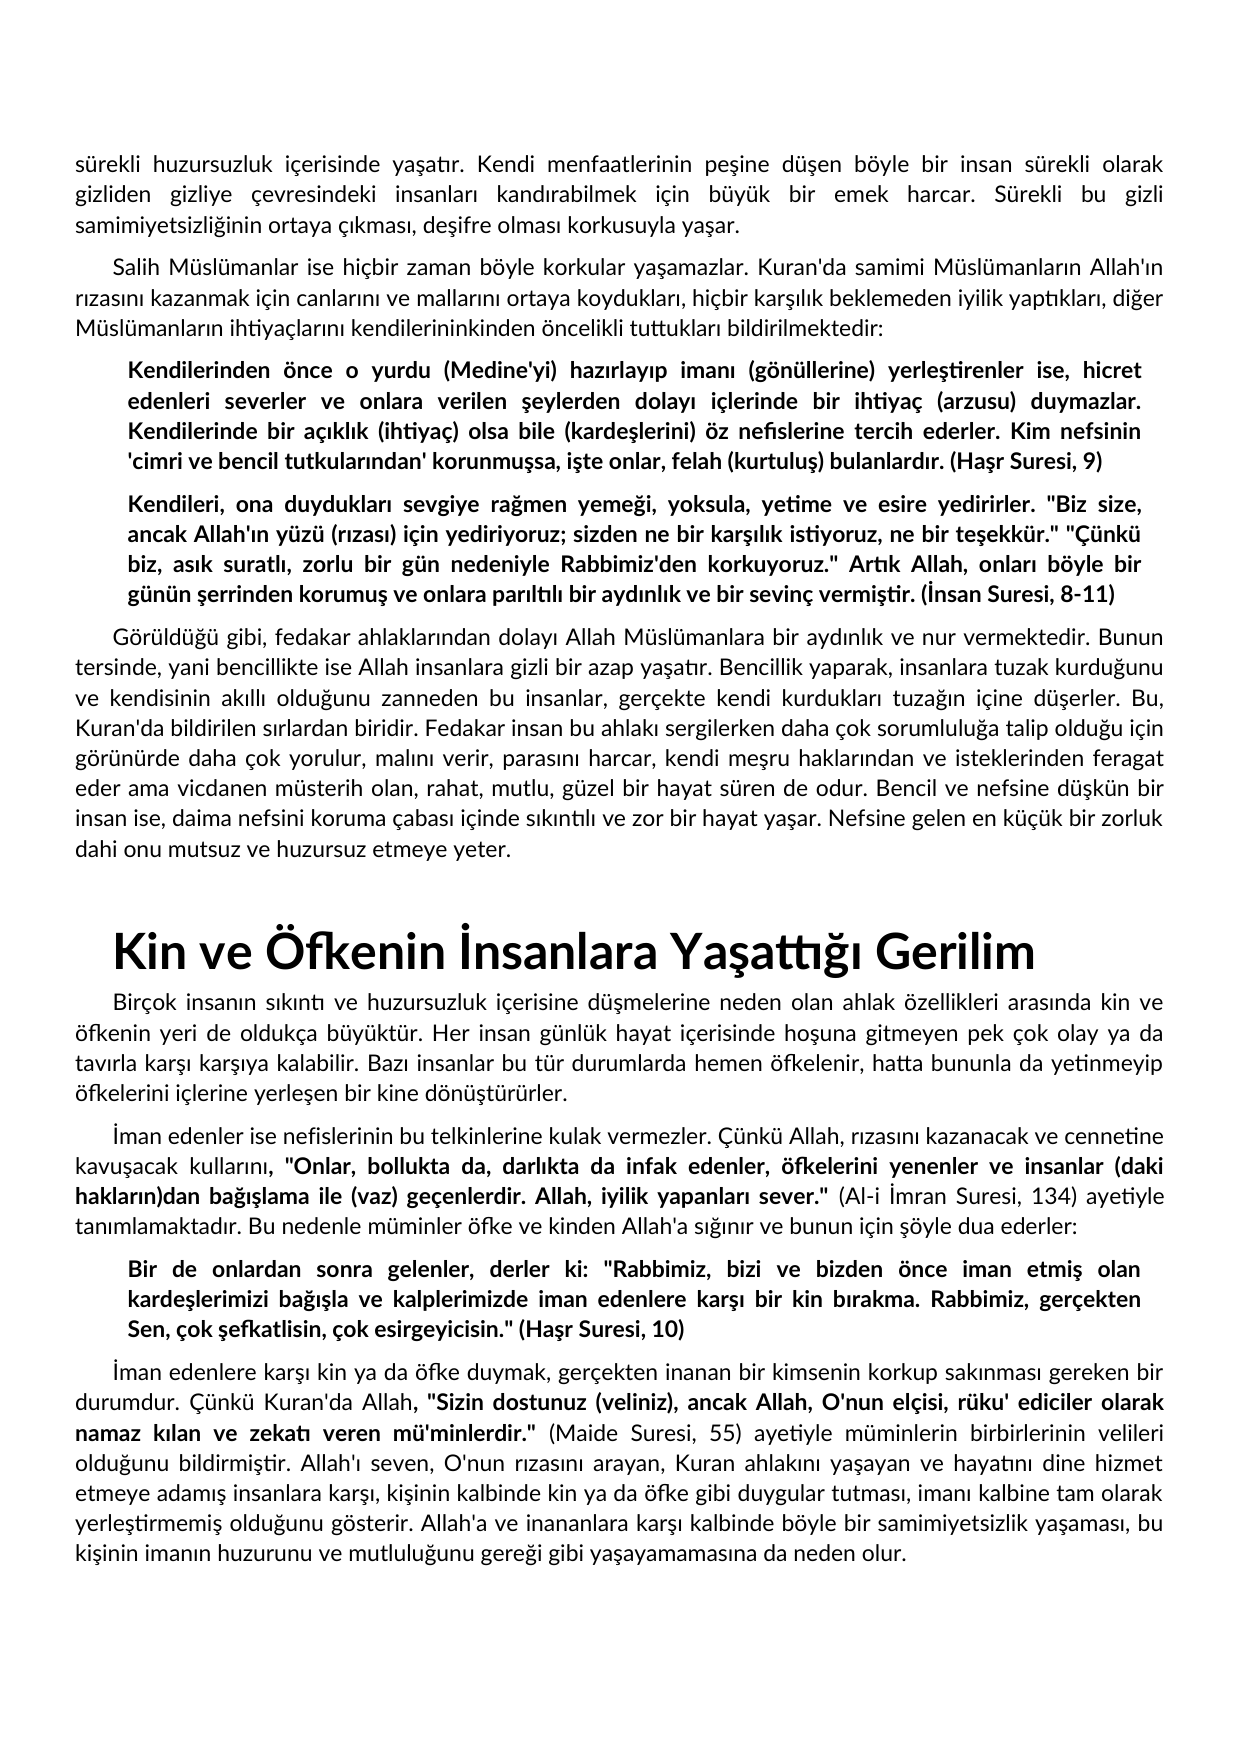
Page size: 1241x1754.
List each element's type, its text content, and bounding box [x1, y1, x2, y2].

text Kendileri, ona duydukları sevgiye rağmen yemeği, yoksula, yetime ve esire yedirirler. "Biz size, ancak Allah'ın yüzü (rızası) için yediriyoruz; sizden ne bir karşılık istiyoruz, ne bir teşekkür." "Çünkü biz, asık suratlı, zorlu bir gün nedeniyle Rabbimiz'den korkuyoruz." Artık Allah, onları böyle bir günün şerrinden korumuş ve onlara parıltılı bir aydınlık ve bir sevinç vermiştir. (İnsan Suresi, 8-11) [127, 489, 1143, 608]
text Kendilerinden önce o yurdu (Medine'yi) hazırlayıp imanı (gönüllerine) yerleştirenler ise, hicret edenleri severler ve onlara verilen şeylerden dolayı içlerinde bir ihtiyaç (arzusu) duymazlar. Kendilerinde bir açıklık (ihtiyaç) olsa bile (kardeşlerini) öz nefislerine tercih ederler. Kim nefsinin 'cimri ve bencil tutkularından' korunmuşsa, işte onlar, felah (kurtuluş) bulanlardır. (Haşr Suresi, 9) [127, 356, 1143, 474]
text Salih Müslümanlar ise hiçbir zaman böyle korkular yaşamazlar. Kuran'da samimi Müslümanların Allah'ın rızasını kazanmak için canlarını ve mallarını ortaya koydukları, hiçbir karşılık beklemeden iyilik yaptıkları, diğer Müslümanların ihtiyaçlarını kendilerininkinden öncelikli tuttukları bildirilmektedir: [75, 253, 1165, 341]
text Birçok insanın sıkıntı ve huzursuzluk içerisine düşmelerine neden olan ahlak özellikleri arasında kin ve öfkenin yeri de oldukça büyüktür. Her insan günlük hayat içerisinde hoşuna gitmeyen pek çok olay ya da tavırla karşı karşıya kalabilir. Bazı insanlar bu tür durumlarda hemen öfkelenir, hatta bununla da yetinmeyip öfkelerini içlerine yerleşen bir kine dönüştürürler. [75, 988, 1165, 1106]
text İman edenlere karşı kin ya da öfke duymak, gerçekten inanan bir kimsenin korkup sakınması gereken bir durumdur. Çünkü Kuran'da Allah, "Sizin dostunuz (veliniz), ancak Allah, O'nun elçisi, rüku' ediciler olarak namaz kılan ve zekatı veren mü'minlerdir." (Maide Suresi, 55) ayetiyle müminlerin birbirlerinin velileri olduğunu bildirmiştir. Allah'ı seven, O'nun rızasını arayan, Kuran ahlakını yaşayan ve hayatını dine hizmet etmeye adamış insanlara karşı, kişinin kalbinde kin ya da öfke gibi duygular tutması, imanı kalbine tam olarak yerleştirmemiş olduğunu gösterir. Allah'a ve inananlara karşı kalbinde böyle bir samimiyetsizlik yaşaması, bu kişinin imanın huzurunu ve mutluluğunu gereği gibi yaşayamamasına da neden olur. [75, 1358, 1165, 1567]
text Görüldüğü gibi, fedakar ahlaklarından dolayı Allah Müslümanlara bir aydınlık ve nur vermektedir. Bunun tersinde, yani bencillikte ise Allah insanlara gizli bir azap yaşatır. Bencillik yaparak, insanlara tuzak kurduğunu ve kendisinin akıllı olduğunu zanneden bu insanlar, gerçekte kendi kurdukları tuzağın içine düşerler. Bu, Kuran'da bildirilen sırlardan biridir. Fedakar insan bu ahlakı sergilerken daha çok sorumluluğa talip olduğu için görünürde daha çok yorulur, malını verir, parasını harcar, kendi meşru haklarından ve isteklerinden feragat eder ama vicdanen müsterih olan, rahat, mutlu, güzel bir hayat süren de odur. Bencil ve nefsine düşkün bir insan ise, daima nefsini koruma çabası içinde sıkıntılı ve zor bir hayat yaşar. Nefsine gelen en küçük bir zorluk dahi onu mutsuz ve huzursuz etmeye yeter. [75, 623, 1165, 862]
subtitle Kin ve Öfkenin İnsanlara Yaşattığı Gerilim [112, 920, 1165, 980]
text İman edenler ise nefislerinin bu telkinlerine kulak vermezler. Çünkü Allah, rızasını kazanacak ve cennetine kavuşacak kullarını, "Onlar, bollukta da, darlıkta da infak edenler, öfkelerini yenenler ve insanlar (daki hakların)dan bağışlama ile (vaz) geçenlerdir. Allah, iyilik yapanları sever." (Al-i İmran Suresi, 134) ayetiyle tanımlamaktadır. Bu nedenle müminler öfke ve kinden Allah'a sığınır ve bunun için şöyle dua ederler: [75, 1121, 1165, 1239]
text sürekli huzursuzluk içerisinde yaşatır. Kendi menfaatlerinin peşine düşen böyle bir insan sürekli olarak gizliden gizliye çevresindeki insanları kandırabilmek için büyük bir emek harcar. Sürekli bu gizli samimiyetsizliğinin ortaya çıkması, deşifre olması korkusuyla yaşar. [75, 150, 1165, 238]
text Bir de onlardan sonra gelenler, derler ki: "Rabbimiz, bizi ve bizden önce iman etmiş olan kardeşlerimizi bağışla ve kalplerimizde iman edenlere karşı bir kin bırakma. Rabbimiz, gerçekten Sen, çok şefkatlisin, çok esirgeyicisin." (Haşr Suresi, 10) [127, 1255, 1143, 1343]
